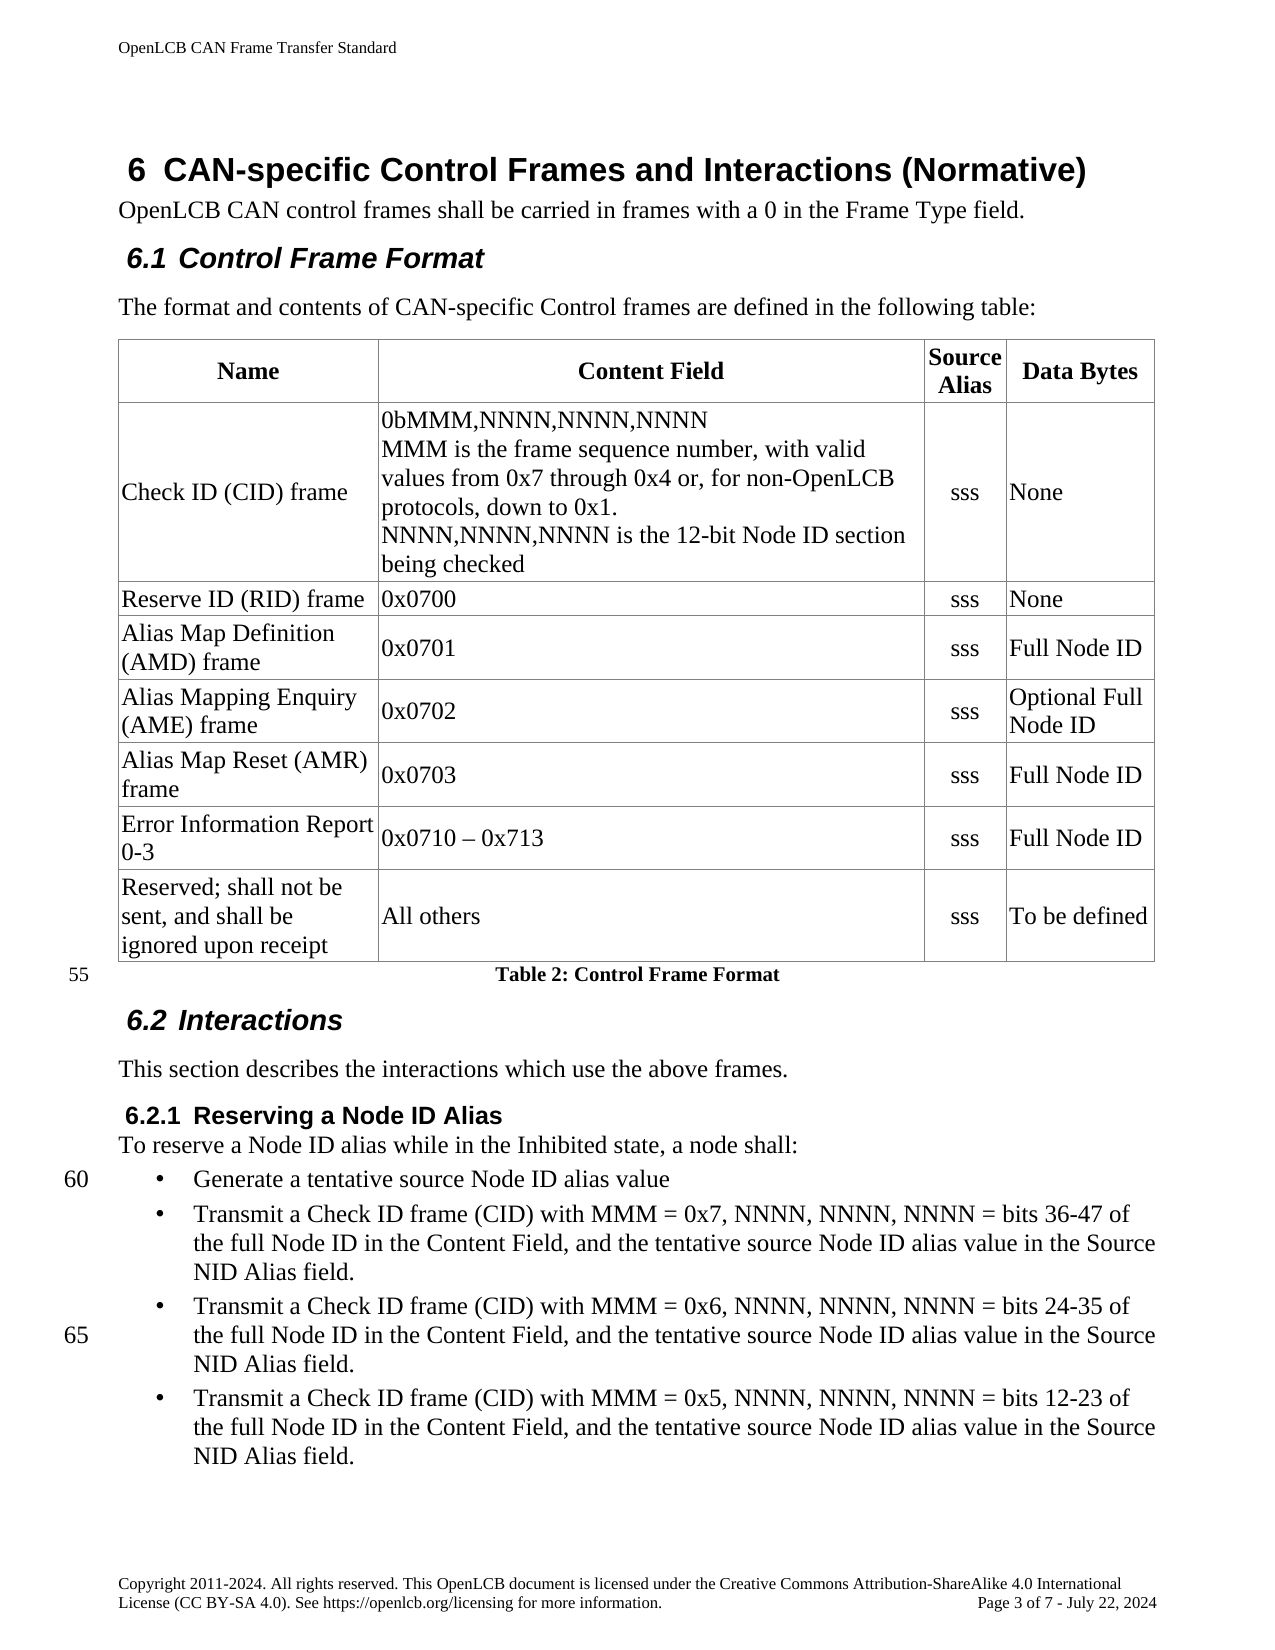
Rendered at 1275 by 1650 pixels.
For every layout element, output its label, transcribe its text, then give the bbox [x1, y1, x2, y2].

table_cell 0x0700 [379, 582, 924, 615]
table_cell Alias Map Definition (AMD) frame [119, 616, 378, 679]
table_cell Alias Mapping Enquiry (AME) frame [119, 680, 378, 742]
table_cell sss [925, 680, 1006, 742]
table_cell sss [925, 743, 1006, 806]
list Transmit a Check ID frame (CID) with MMM = 0x5, NNNN, NNNN, NNNN = bits 12-23 of the full Node ID in the Content Field, and the tentative source Node ID alias value in the Source NID Alias field. [156, 1383, 1157, 1470]
list Generate a tentative source Node ID alias value [156, 1164, 1157, 1193]
table_cell 0bMMM,NNNN,NNNN,NNNN MMM is the frame sequence number, with valid values from 0x7 through 0x4 or, for non-OpenLCB protocols, down to 0x1. NNNN,NNNN,NNNN is the 12-bit Node ID section being checked [379, 403, 924, 581]
table_cell To be defined [1007, 870, 1154, 961]
table_cell sss [925, 403, 1006, 581]
subtitle Interactions [118, 1003, 1157, 1037]
table_cell Check ID (CID) frame [119, 403, 378, 581]
table_header Name [119, 340, 378, 402]
text This section describes the interactions which use the above frames. [118, 1054, 1157, 1083]
table_cell Reserved; shall not be sent, and shall be ignored upon receipt [119, 870, 378, 961]
table_cell Full Node ID [1007, 743, 1154, 806]
table_cell Optional Full Node ID [1007, 680, 1154, 742]
table_header Content Field [379, 340, 924, 402]
subtitle Reserving a Node ID Alias [118, 1101, 1157, 1130]
text To reserve a Node ID alias while in the Inhibited state, a node shall: [118, 1130, 1157, 1158]
table_cell Reserve ID (RID) frame [119, 582, 378, 615]
list Transmit a Check ID frame (CID) with MMM = 0x6, NNNN, NNNN, NNNN = bits 24-35 of the full Node ID in the Content Field, and the tentative source Node ID alias value in the Source NID Alias field. [156, 1291, 1157, 1377]
table_cell Full Node ID [1007, 807, 1154, 869]
table_cell Full Node ID [1007, 616, 1154, 679]
subtitle CAN-specific Control Frames and Interactions (Normative) [118, 150, 1157, 188]
table_cell 0x0702 [379, 680, 924, 742]
table_cell sss [925, 616, 1006, 679]
table_cell Alias Map Reset (AMR) frame [119, 743, 378, 806]
table_cell Error Information Report 0-3 [119, 807, 378, 869]
table_cell All others [379, 870, 924, 961]
table_cell None [1007, 582, 1154, 615]
table_header Data Bytes [1007, 340, 1154, 402]
list Transmit a Check ID frame (CID) with MMM = 0x7, NNNN, NNNN, NNNN = bits 36-47 of the full Node ID in the Content Field, and the tentative source Node ID alias value in the Source NID Alias field. [156, 1199, 1157, 1285]
table_cell 0x0703 [379, 743, 924, 806]
text Table 2: Control Frame Format [118, 961, 1157, 986]
table_header Source Alias [925, 340, 1006, 402]
table_cell 0x0701 [379, 616, 924, 679]
table_cell sss [925, 582, 1006, 615]
table_cell sss [925, 807, 1006, 869]
subtitle Control Frame Format [118, 241, 1157, 275]
table_cell sss [925, 870, 1006, 961]
table_cell None [1007, 403, 1154, 581]
text The format and contents of CAN-specific Control frames are defined in the following table: [118, 292, 1157, 321]
text OpenLCB CAN control frames shall be carried in frames with a 0 in the Frame Type field. [118, 195, 1157, 223]
table_cell 0x0710 – 0x713 [379, 807, 924, 869]
